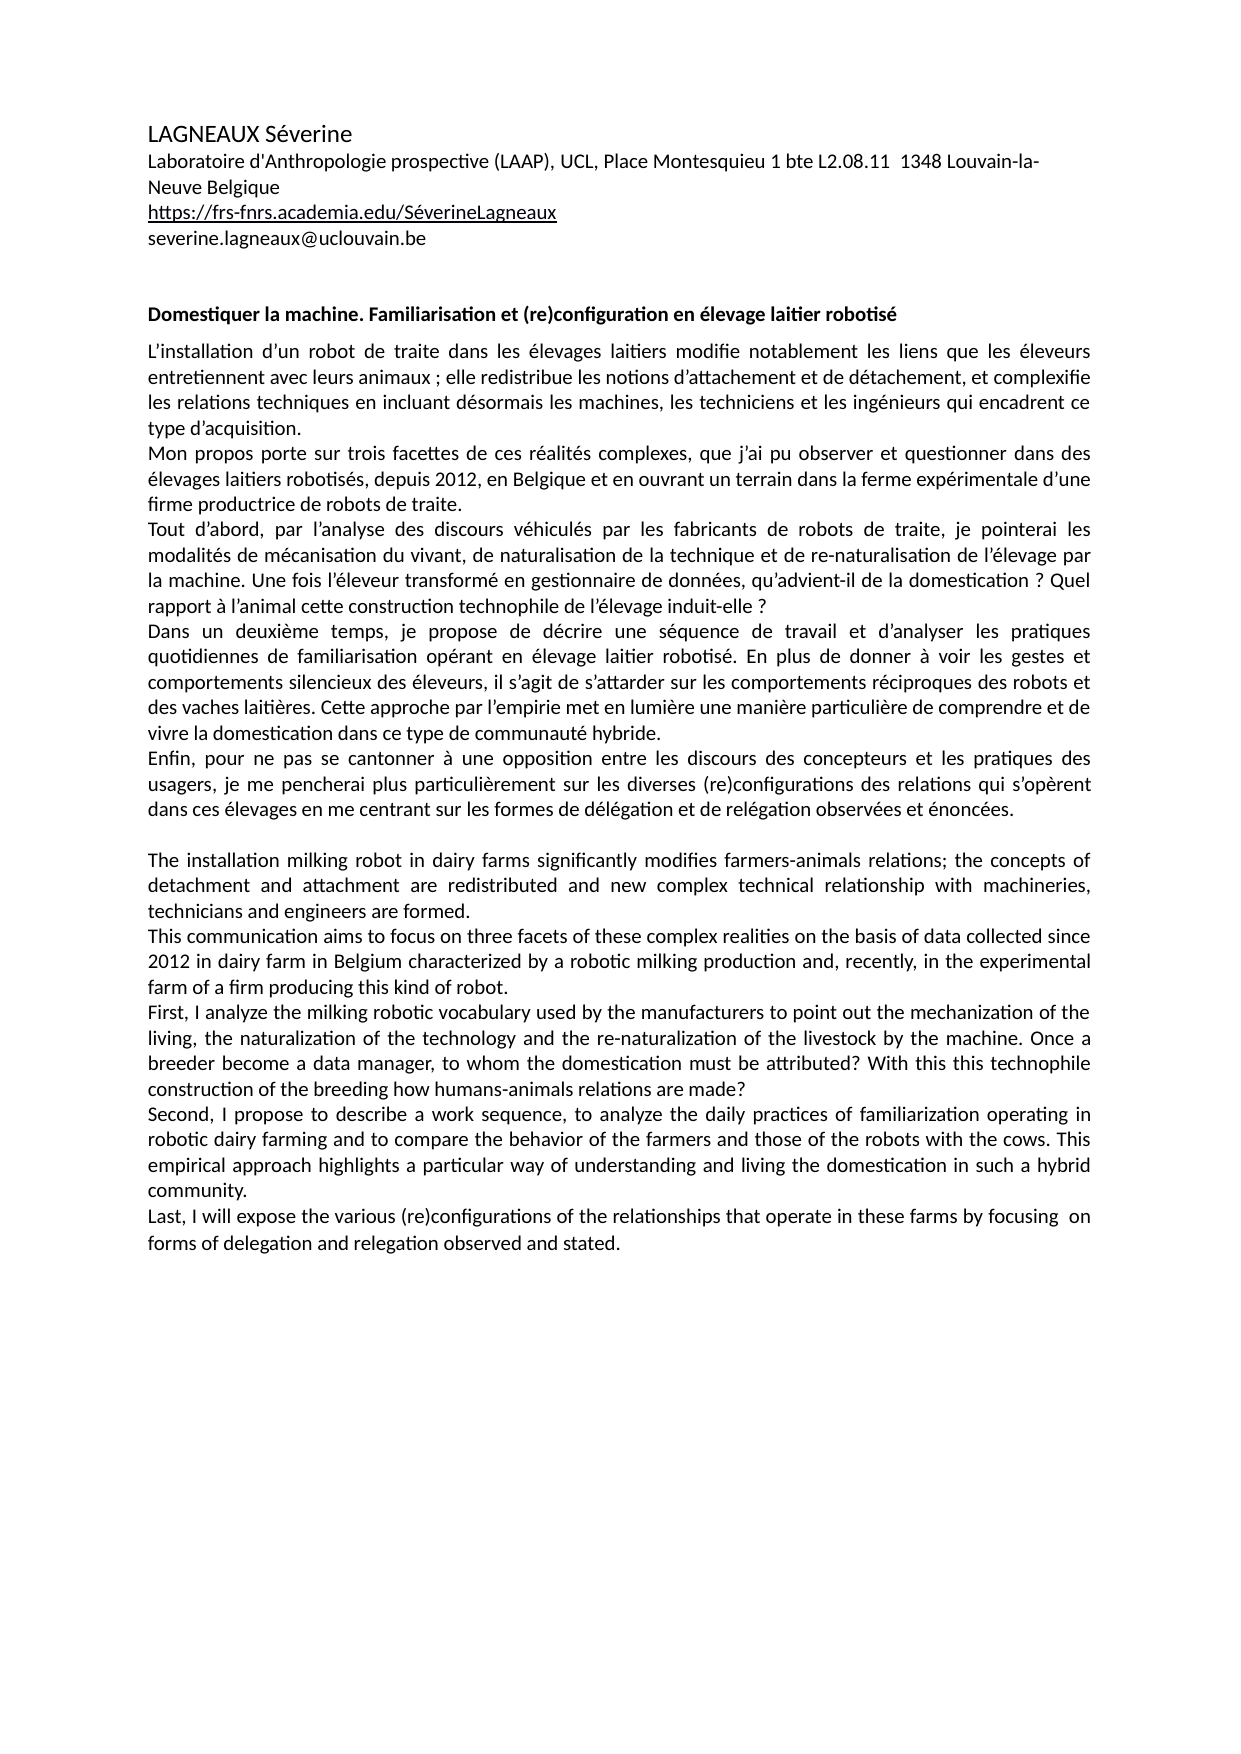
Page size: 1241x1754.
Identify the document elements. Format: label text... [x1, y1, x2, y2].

text First, I analyze the milking robotic vocabulary used by the manufacturers to point out the mechanization of the living, the naturalization of the technology and the re-naturalization of the livestock by the machine. Once a breeder become a data manager, to whom the domestication must be attributed? With this this technophile construction of the breeding how humans-animals relations are made? [148, 999, 1092, 1101]
text L’installation d’un robot de traite dans les élevages laitiers modifie notablement les liens que les éleveurs entretiennent avec leurs animaux ; elle redistribue les notions d’attachement et de détachement, et complexifie les relations techniques en incluant désormais les machines, les techniciens et les ingénieurs qui encadrent ce type d’acquisition. [148, 339, 1092, 440]
text Mon propos porte sur trois facettes de ces réalités complexes, que j’ai pu observer et questionner dans des élevages laitiers robotisés, depuis 2012, en Belgique et en ouvrant un terrain dans la ferme expérimentale d’une firme productrice de robots de traite. [148, 440, 1092, 517]
text severine.lagneaux@uclouvain.be [148, 225, 1092, 250]
text Last, I will expose the various (re)configurations of the relationships that operate in these farms by focusing on forms of delegation and relegation observed and stated. [148, 1203, 1092, 1256]
text Enfin, pour ne pas se cantonner à une opposition entre les discours des concepteurs et les pratiques des usagers, je me pencherai plus particulièrement sur les diverses (re)configurations des relations qui s’opèrent dans ces élevages en me centrant sur les formes de délégation et de relégation observées et énoncées. [148, 745, 1092, 822]
text Domestiquer la machine. Familiarisation et (re)configuration en élevage laitier robotisé [148, 301, 1092, 326]
text Second, I propose to describe a work sequence, to analyze the daily practices of familiarization operating in robotic dairy farming and to compare the behavior of the farmers and those of the robots with the cows. This empirical approach highlights a particular way of understanding and living the domestication in such a hybrid community. [148, 1101, 1092, 1203]
text Tout d’abord, par l’analyse des discours véhiculés par les fabricants de robots de traite, je pointerai les modalités de mécanisation du vivant, de naturalisation de la technique et de re-naturalisation de l’élevage par la machine. Une fois l’éleveur transformé en gestionnaire de données, qu’advient-il de la domestication ? Quel rapport à l’animal cette construction technophile de l’élevage induit-elle ? [148, 517, 1092, 618]
text LAGNEAUX Séverine [148, 118, 1092, 149]
text Laboratoire d'Anthropologie prospective (LAAP), UCL, Place Montesquieu 1 bte L2.08.11 1348 Louvain-la-Neuve Belgique [148, 149, 1092, 199]
text https://frs-fnrs.academia.edu/SéverineLagneaux [148, 199, 1092, 225]
text This communication aims to focus on three facets of these complex realities on the basis of data collected since 2012 in dairy farm in Belgium characterized by a robotic milking production and, recently, in the experimental farm of a firm producing this kind of robot. [148, 923, 1092, 999]
text The installation milking robot in dairy farms significantly modifies farmers-animals relations; the concepts of detachment and attachment are redistributed and new complex technical relationship with machineries, technicians and engineers are formed. [148, 847, 1092, 923]
text Dans un deuxième temps, je propose de décrire une séquence de travail et d’analyser les pratiques quotidiennes de familiarisation opérant en élevage laitier robotisé. En plus de donner à voir les gestes et comportements silencieux des éleveurs, il s’agit de s’attarder sur les comportements réciproques des robots et des vaches laitières. Cette approche par l’empirie met en lumière une manière particulière de comprendre et de vivre la domestication dans ce type de communauté hybride. [148, 618, 1092, 745]
